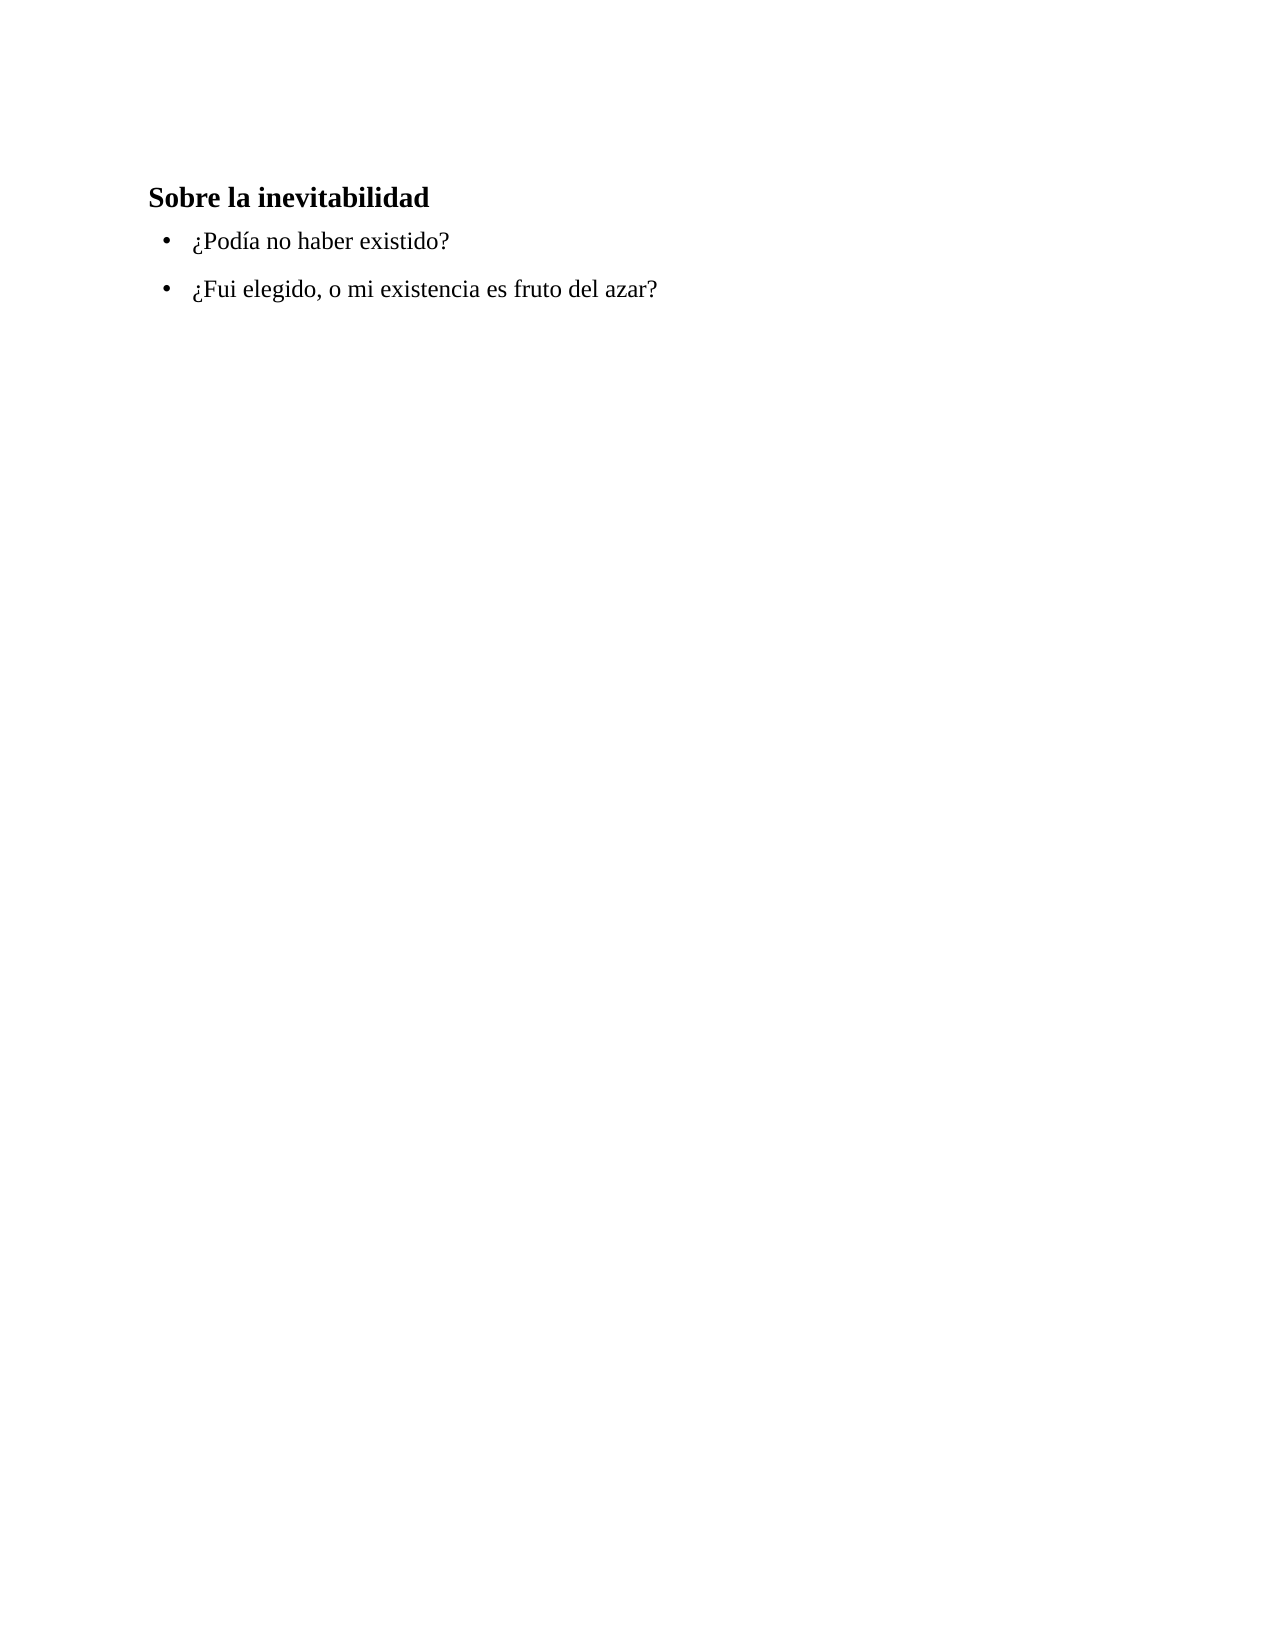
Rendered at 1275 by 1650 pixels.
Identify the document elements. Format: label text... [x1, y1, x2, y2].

list ¿Fui elegido, o mi existencia es fruto del azar? [162, 274, 1157, 303]
subtitle 🌀 Sobre la inevitabilidad [118, 180, 1157, 214]
list ¿Podía no haber existido? [162, 226, 1157, 255]
